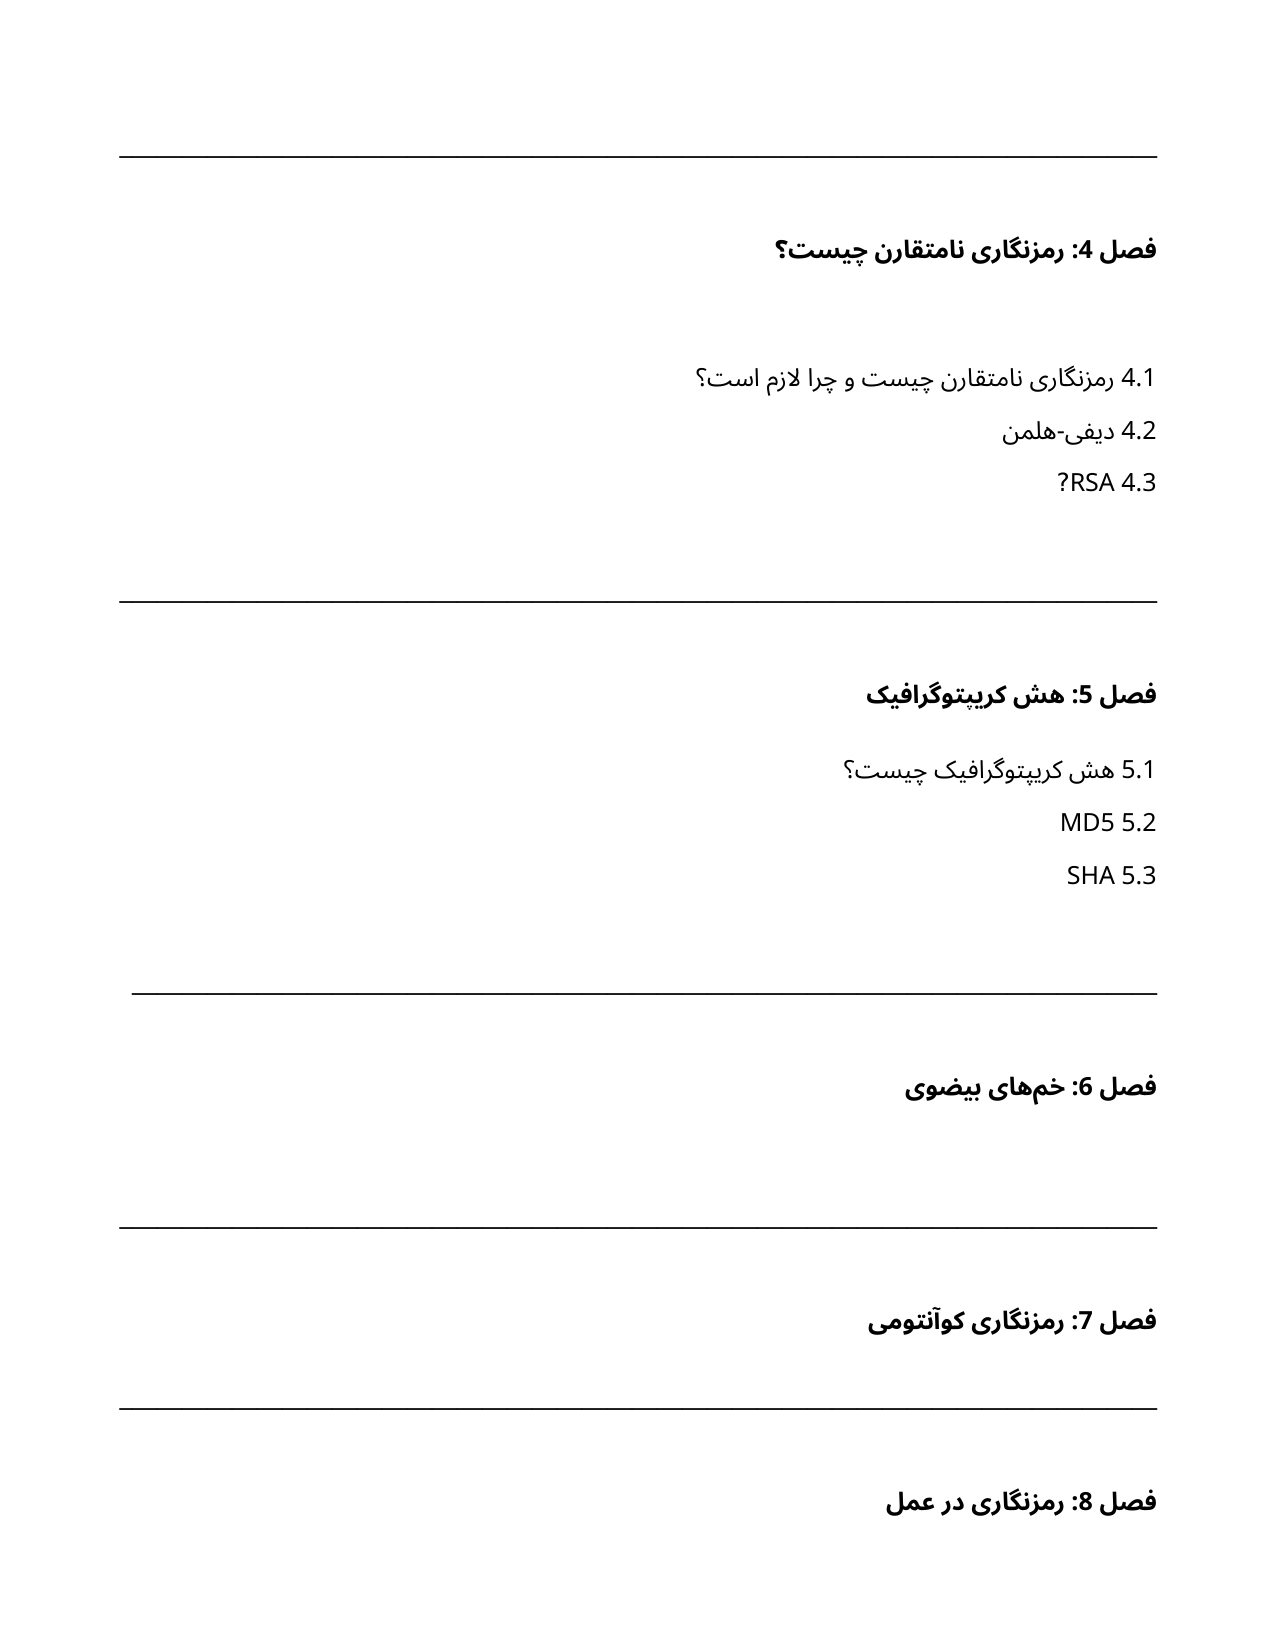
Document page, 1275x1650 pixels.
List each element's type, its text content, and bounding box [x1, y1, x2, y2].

text ___________________________________________________________________________________ [118, 1370, 1157, 1423]
text فصل 6: خم‌های بیضوی [118, 1061, 1157, 1114]
text فصل 7: رمزنگاری کوآنتومی [118, 1295, 1157, 1347]
text فصل 8: رمزنگاری در عمل [118, 1423, 1157, 1528]
text 4.1 رمزنگاری نامتقارن چیست و چرا لازم است؟ [118, 352, 1157, 405]
text __________________________________________________________________________________ [118, 955, 1157, 1008]
text 4.2 دیفی-هلمن [118, 405, 1157, 457]
text 5.2 MD5 [118, 797, 1157, 850]
text 5.1 هش کریپتوگرافیک چیست؟ [118, 744, 1157, 797]
text ___________________________________________________________________________________ [118, 563, 1157, 616]
text 4.3 RSA? [118, 457, 1157, 510]
text فصل 5: هش کریپتوگرافیک [118, 669, 1157, 722]
text فصل 4: رمزنگاری نامتقارن چیست؟ [118, 224, 1157, 277]
text 5.3 SHA [118, 850, 1157, 902]
text ___________________________________________________________________________________ [118, 1189, 1157, 1242]
text ___________________________________________________________________________________ [118, 118, 1157, 171]
